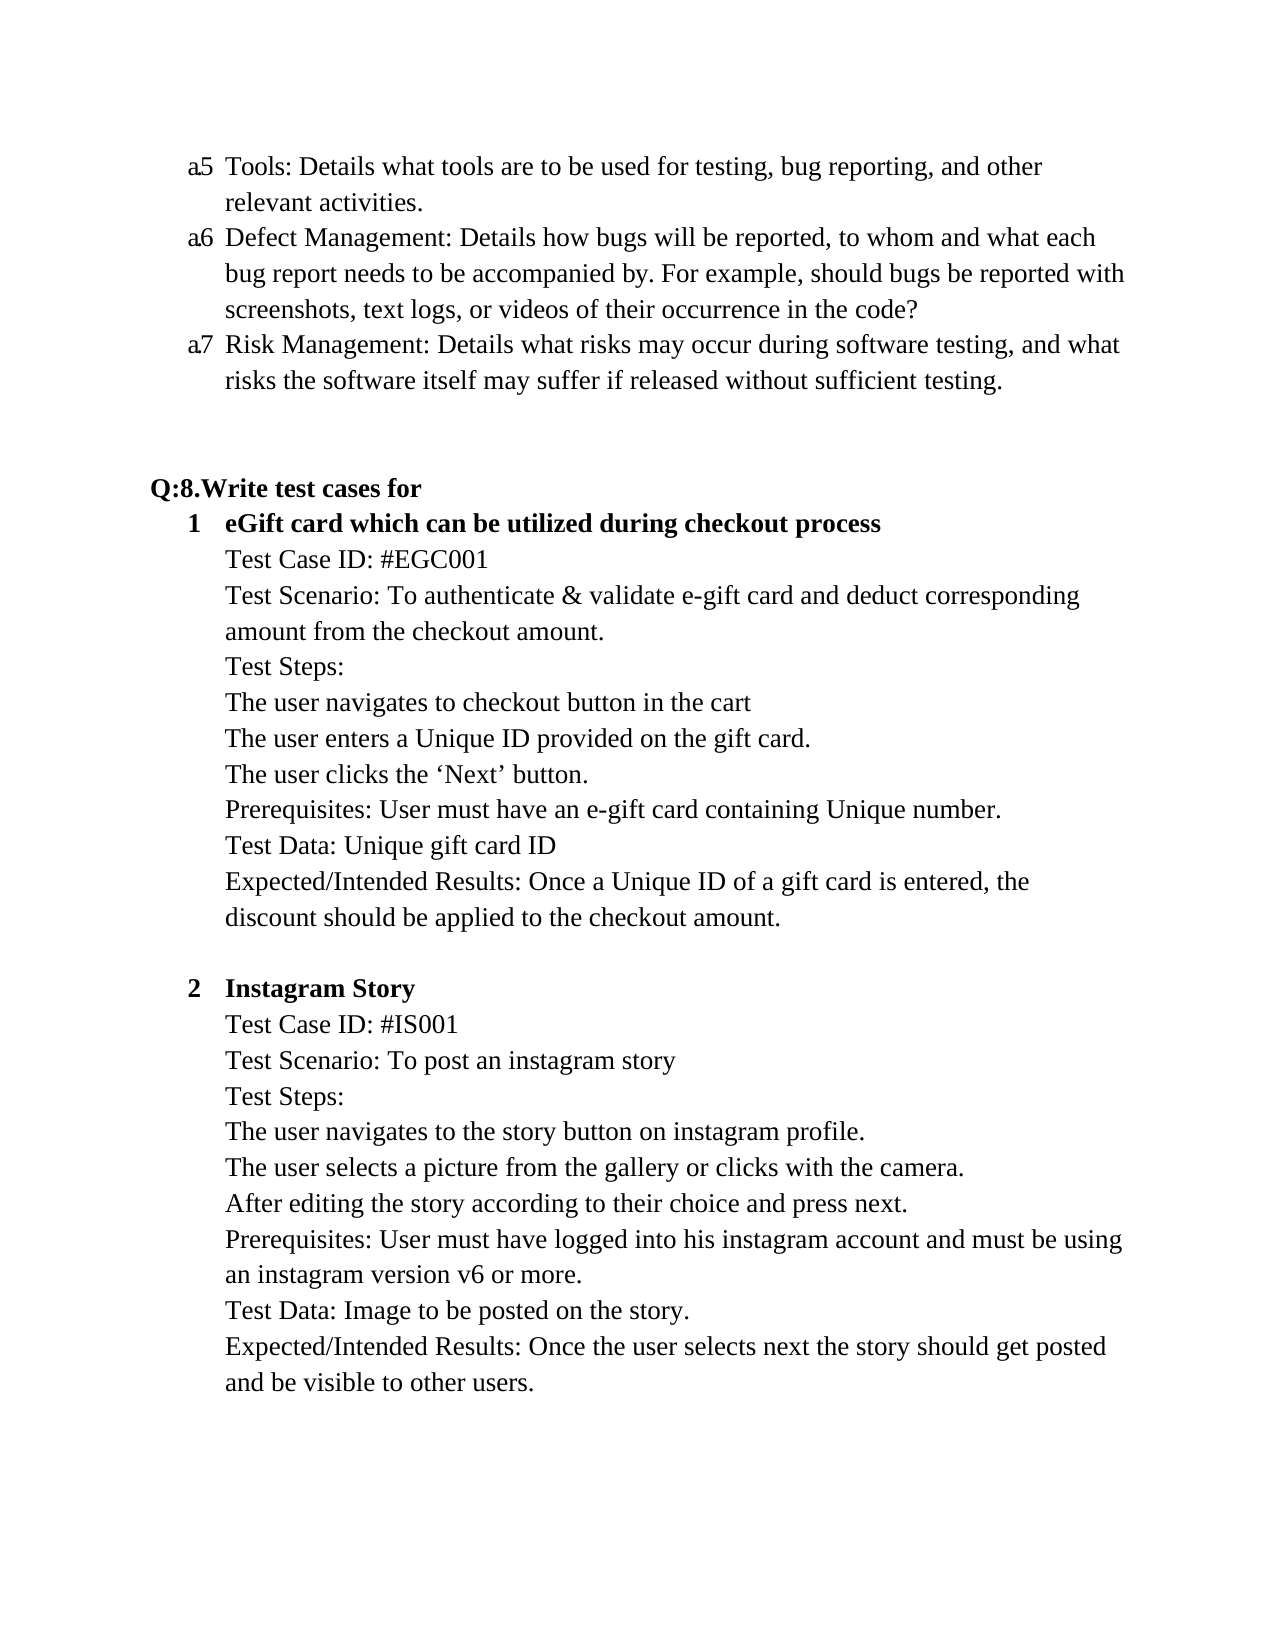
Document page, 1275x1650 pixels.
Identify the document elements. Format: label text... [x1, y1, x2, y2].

text The user navigates to checkout button in the cart [225, 686, 1135, 717]
list Defect Management: Details how bugs will be reported, to whom and what each bug report needs to be accompanied by. For example, should bugs be reported with screenshots, text logs, or videos of their occurrence in the code? [187, 221, 1125, 324]
text Test Steps: [225, 651, 1135, 682]
text The user selects a picture from the gallery or clicks with the camera. After editing the story according to their choice and press next. [225, 1151, 968, 1218]
subtitle Q:8.Write test cases for [150, 472, 1135, 503]
text Prerequisites: User must have an e-gift card containing Unique number. Test Data: Unique gift card ID [225, 794, 1047, 861]
list Tools: Details what tools are to be used for testing, bug reporting, and other relevant activities. [187, 150, 1044, 217]
text Test Case ID: #EGC001 [225, 543, 1135, 574]
list Risk Management: Details what risks may occur during software testing, and what risks the software itself may suffer if released without sufficient testing. [187, 329, 1120, 396]
text Test Scenario: To post an instagram story Test Steps: [225, 1044, 721, 1111]
subtitle Instagram Story [187, 972, 1135, 1003]
text Test Scenario: To authenticate & validate e-gift card and deduct corresponding amount from the checkout amount. [225, 579, 1135, 646]
text Prerequisites: User must have logged into his instagram account and must be using an instagram version v6 or more. [225, 1223, 1125, 1289]
text The user enters a Unique ID provided on the gift card. The user clicks the ‘Next’ button. [224, 722, 814, 789]
list eGift card which can be utilized during checkout process [187, 507, 1135, 539]
text Test Data: Image to be posted on the story. [225, 1294, 1135, 1325]
text The user navigates to the story button on instagram profile. [225, 1115, 1135, 1147]
text Expected/Intended Results: Once a Unique ID of a gift card is entered, the discount should be applied to the checkout amount. [225, 865, 1120, 932]
text Expected/Intended Results: Once the user selects next the story should get posted and be visible to other users. [225, 1330, 1109, 1397]
text Test Case ID: #IS001 [225, 1008, 1135, 1039]
